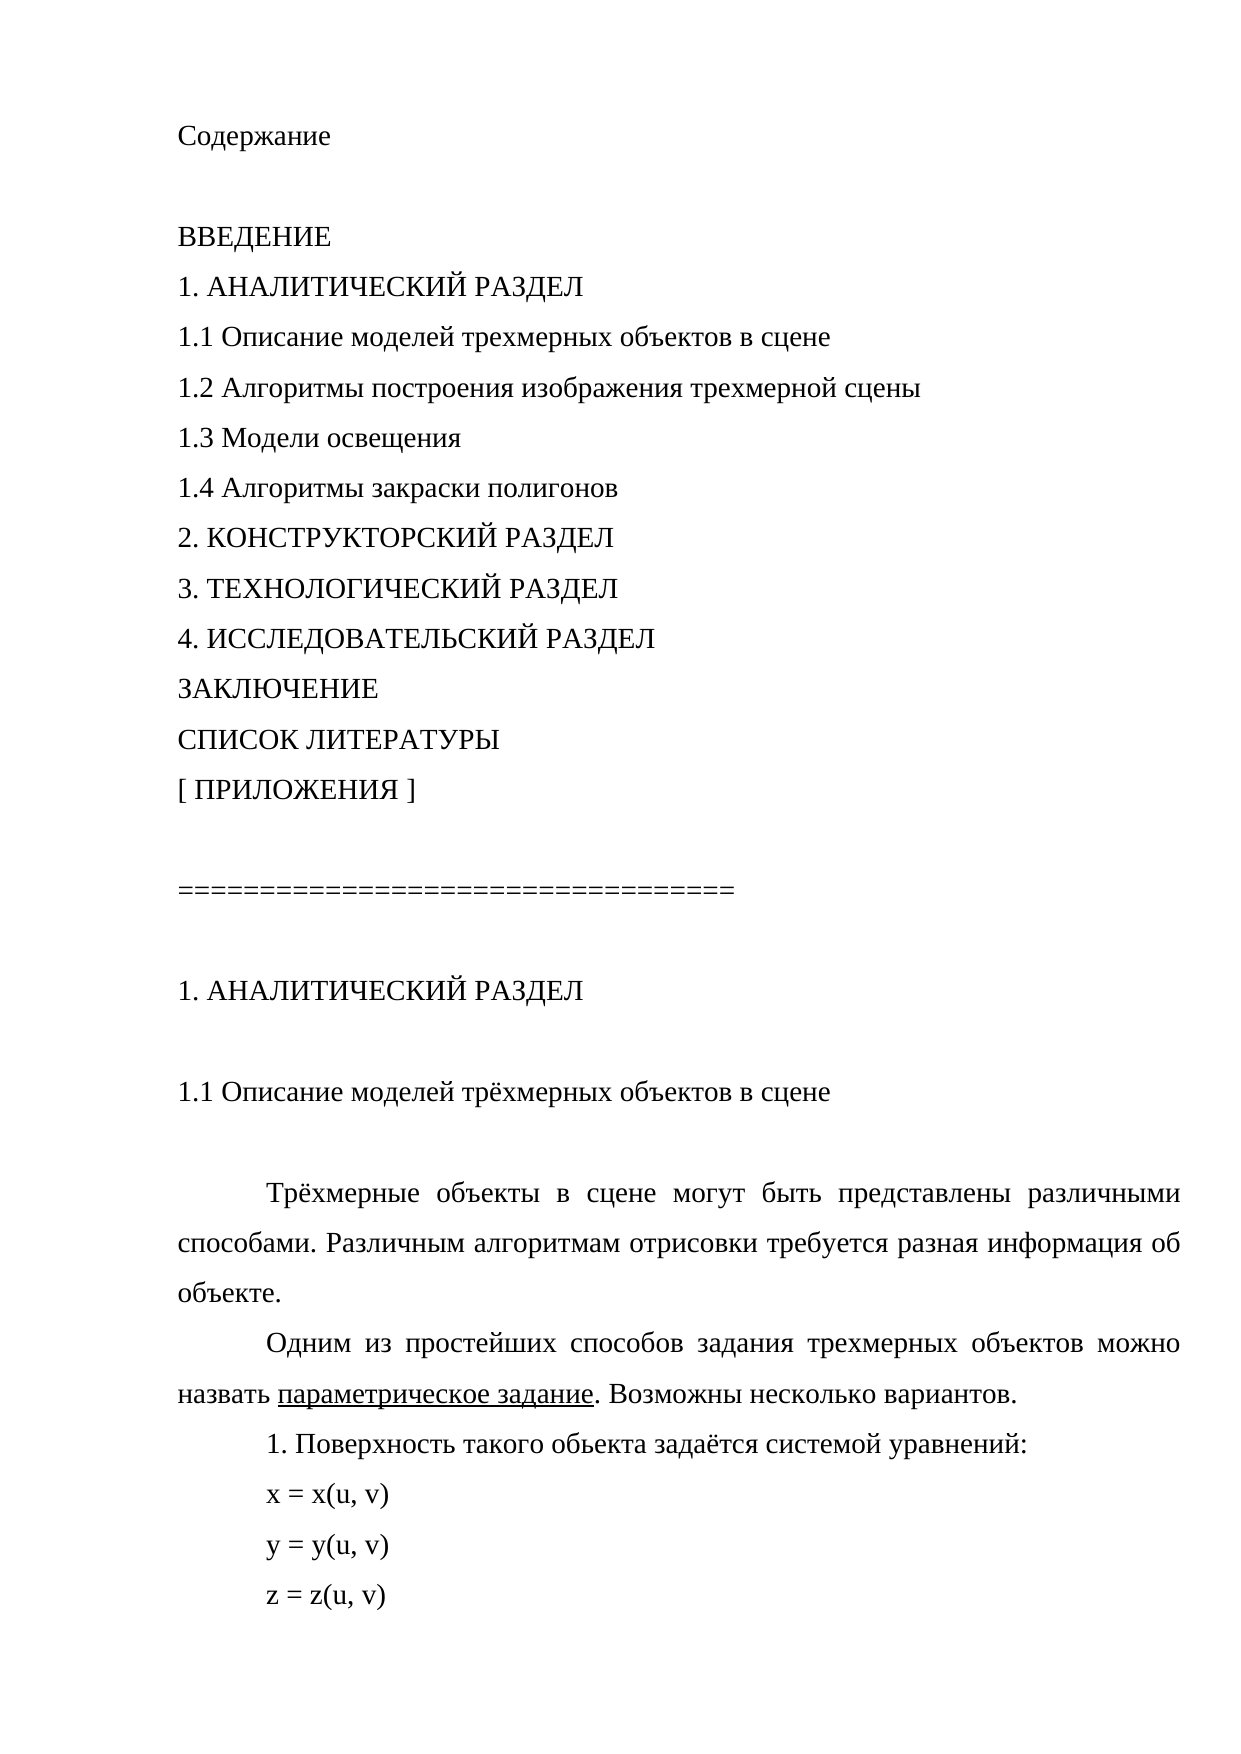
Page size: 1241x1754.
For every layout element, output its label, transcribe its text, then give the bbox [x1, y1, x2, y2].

text 1.4 Алгоритмы закраски полигонов [177, 470, 1181, 504]
text ================================== [177, 873, 1181, 906]
text [ ПРИЛОЖЕНИЯ ] [177, 772, 1181, 806]
text СПИСОК ЛИТЕРАТУРЫ [177, 722, 1181, 755]
text ЗАКЛЮЧЕНИЕ [177, 672, 1181, 705]
text 1.2 Алгоритмы построения изображения трехмерной сцены [177, 370, 1181, 403]
text 3. ТЕХНОЛОГИЧЕСКИЙ РАЗДЕЛ [177, 571, 1181, 604]
text 4. ИССЛЕДОВАТЕЛЬСКИЙ РАЗДЕЛ [177, 621, 1181, 655]
text y = y(u, v) [177, 1527, 1181, 1560]
text z = z(u, v) [177, 1577, 1181, 1611]
text Одним из простейших способов задания трехмерных объектов можно назвать параметрическое задание. Возможны несколько вариантов. [177, 1326, 1181, 1409]
text 1. Поверхность такого обьекта задаётся системой уравнений: [177, 1426, 1181, 1460]
text 2. КОНСТРУКТОРСКИЙ РАЗДЕЛ [177, 521, 1181, 554]
text x = x(u, v) [177, 1477, 1181, 1510]
text Трёхмерные объекты в сцене могут быть представлены различными способами. Различным алгоритмам отрисовки требуется разная информация об объекте. [177, 1175, 1181, 1309]
text 1. АНАЛИТИЧЕСКИЙ РАЗДЕЛ [177, 973, 1181, 1007]
text 1.1 Описание моделей трехмерных объектов в сцене [177, 319, 1181, 353]
text 1.3 Модели освещения [177, 420, 1181, 453]
text 1. АНАЛИТИЧЕСКИЙ РАЗДЕЛ [177, 269, 1181, 303]
text Содержание [177, 118, 1181, 152]
text 1.1 Описание моделей трёхмерных объектов в сцене [177, 1074, 1181, 1108]
text ВВЕДЕНИЕ [177, 219, 1181, 252]
